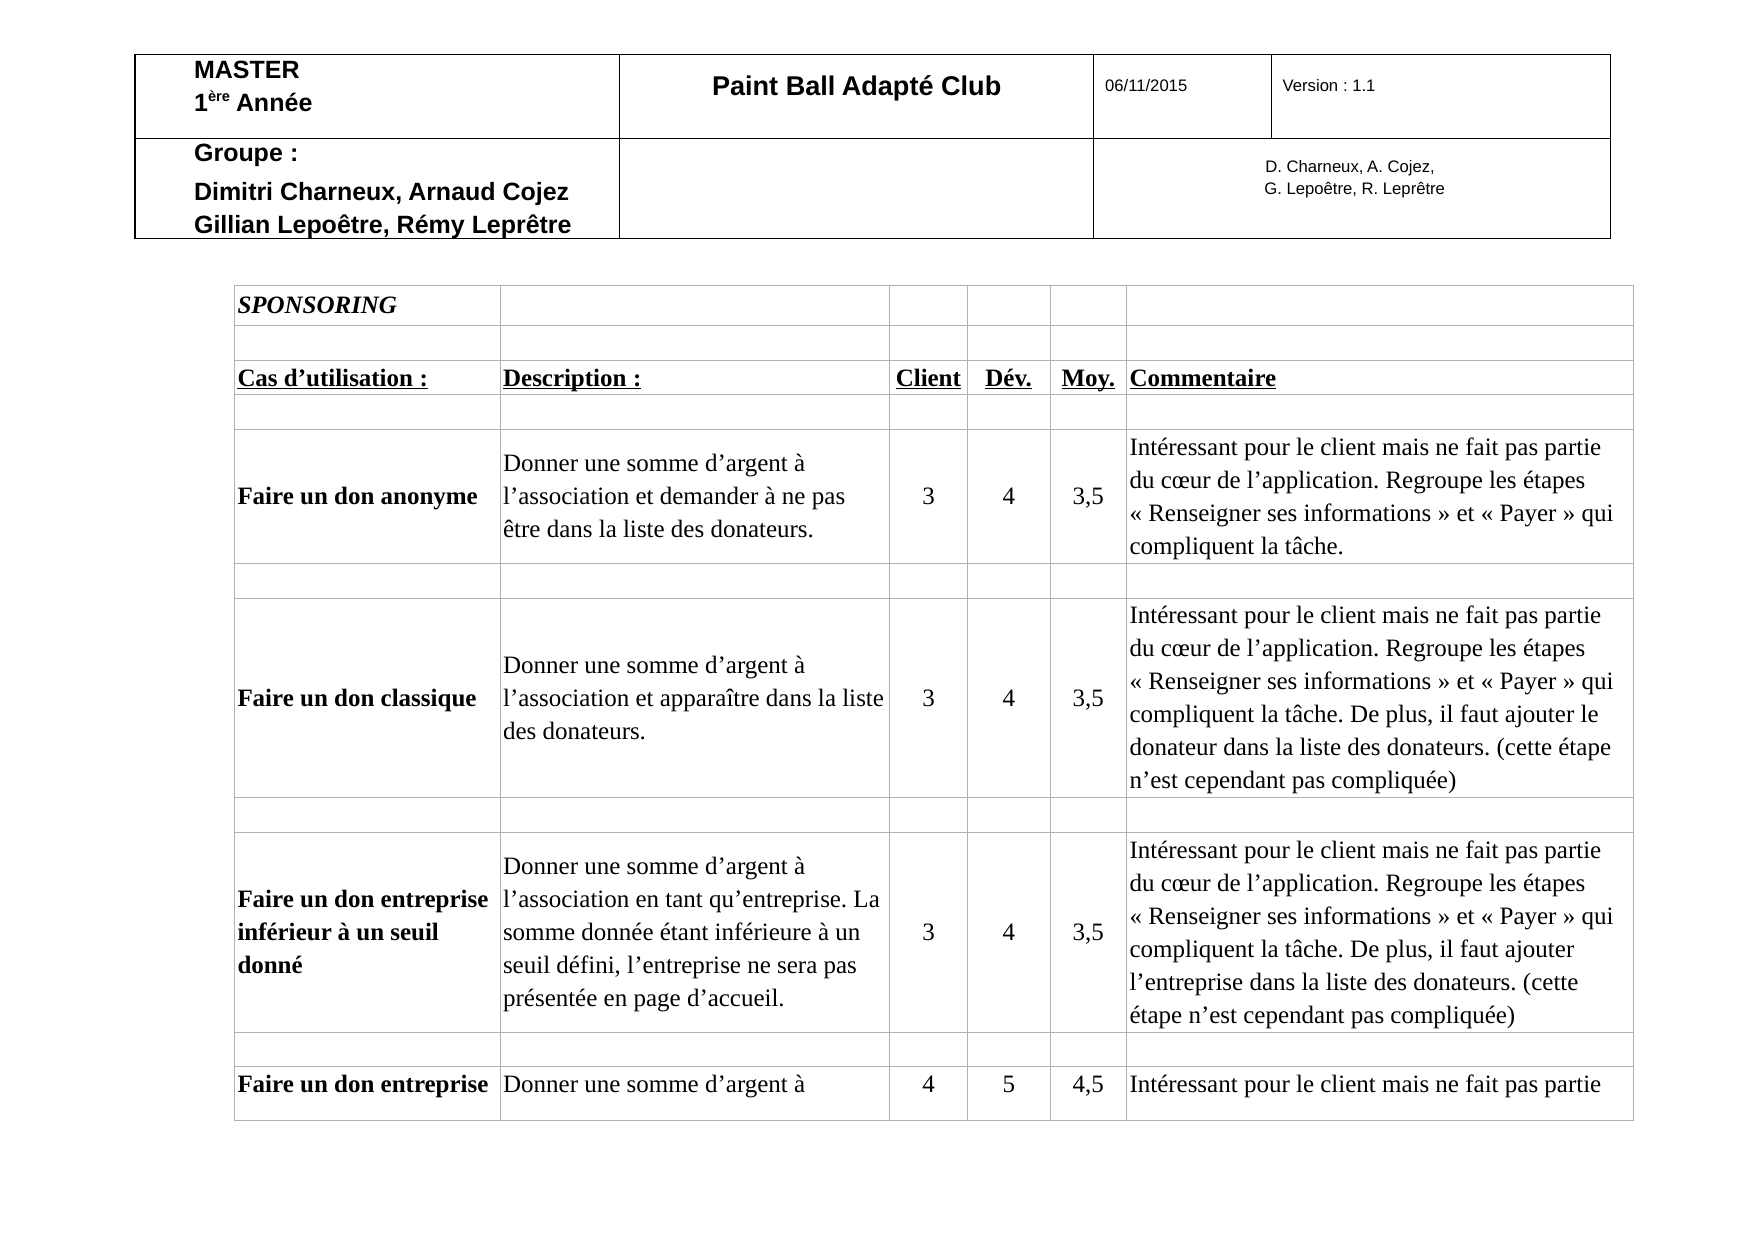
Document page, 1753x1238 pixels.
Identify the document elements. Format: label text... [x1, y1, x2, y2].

table_cell [235, 798, 500, 832]
table_cell [1127, 1033, 1633, 1066]
table_cell Faire un don anonyme [235, 430, 500, 563]
table_cell [1051, 395, 1126, 429]
table_cell Faire un don entreprise inférieur à un seuil donné [235, 833, 500, 1032]
table_cell Dév. [968, 361, 1050, 394]
table_cell 3 [890, 833, 967, 1032]
table_cell [1127, 326, 1633, 359]
table_cell Intéressant pour le client mais ne fait pas partie du cœur de l’application. Regroupe les étapes « Renseigner ses informations » et « Payer » qui compliquent la tâche. De plus, il faut ajouter l’entreprise dans la liste des donateurs. (cette étape n’est cependant pas compliquée) [1127, 833, 1633, 1032]
table_header [968, 286, 1050, 325]
table_cell 4,5 [1051, 1067, 1126, 1119]
table_header [1127, 286, 1633, 325]
table_cell [1051, 1033, 1126, 1066]
table_cell Commentaire [1127, 361, 1633, 394]
table_cell Client [890, 361, 967, 394]
table_cell Donner une somme d’argent à l’association en tant qu’entreprise. La somme donnée étant inférieure à un seuil défini, l’entreprise ne sera pas présentée en page d’accueil. [501, 833, 889, 1032]
table_cell [235, 326, 500, 359]
table_cell 3,5 [1051, 599, 1126, 797]
table_cell [501, 326, 889, 359]
table_cell [890, 798, 967, 832]
table_cell [1127, 798, 1633, 832]
table_cell [968, 1033, 1050, 1066]
table_cell [501, 1033, 889, 1066]
table_cell [501, 798, 889, 832]
table_cell 3,5 [1051, 430, 1126, 563]
table_cell [968, 564, 1050, 597]
table_cell [1051, 326, 1126, 359]
table_cell [968, 395, 1050, 429]
table_cell 4 [968, 430, 1050, 563]
table_cell Intéressant pour le client mais ne fait pas partie du cœur de l’application. Regroupe les étapes « Renseigner ses informations » et « Payer » qui compliquent la tâche. [1127, 430, 1633, 563]
table_cell [1051, 798, 1126, 832]
table_cell [501, 564, 889, 597]
table_cell [890, 564, 967, 597]
table_cell Description : [501, 361, 889, 394]
table_cell Faire un don entreprise [235, 1067, 500, 1119]
table_cell [1127, 564, 1633, 597]
table_header [501, 286, 889, 325]
table_cell 3,5 [1051, 833, 1126, 1032]
table_cell Faire un don classique [235, 599, 500, 797]
table_cell Intéressant pour le client mais ne fait pas partie [1127, 1067, 1633, 1119]
table_cell 4 [968, 599, 1050, 797]
table_cell 4 [968, 833, 1050, 1032]
table_cell Intéressant pour le client mais ne fait pas partie du cœur de l’application. Regroupe les étapes « Renseigner ses informations » et « Payer » qui compliquent la tâche. De plus, il faut ajouter le donateur dans la liste des donateurs. (cette étape n’est cependant pas compliquée) [1127, 599, 1633, 797]
table_cell [1127, 395, 1633, 429]
table_cell [235, 564, 500, 597]
table_cell Donner une somme d’argent à l’association et demander à ne pas être dans la liste des donateurs. [501, 430, 889, 563]
table_cell [890, 395, 967, 429]
table_cell [968, 326, 1050, 359]
table_cell [501, 395, 889, 429]
table_cell Donner une somme d’argent à [501, 1067, 889, 1119]
table_cell 3 [890, 599, 967, 797]
table_cell [1051, 564, 1126, 597]
table_cell 4 [890, 1067, 967, 1119]
table_cell [235, 395, 500, 429]
table_cell [235, 1033, 500, 1066]
table_cell Moy. [1051, 361, 1126, 394]
table_cell [968, 798, 1050, 832]
table_cell Donner une somme d’argent à l’association et apparaître dans la liste des donateurs. [501, 599, 889, 797]
table_header [1051, 286, 1126, 325]
table_cell Cas d’utilisation : [235, 361, 500, 394]
table_header SPONSORING [235, 286, 500, 325]
table_cell [890, 326, 967, 359]
table_cell 5 [968, 1067, 1050, 1119]
table_cell [890, 1033, 967, 1066]
table_cell 3 [890, 430, 967, 563]
table_header [890, 286, 967, 325]
